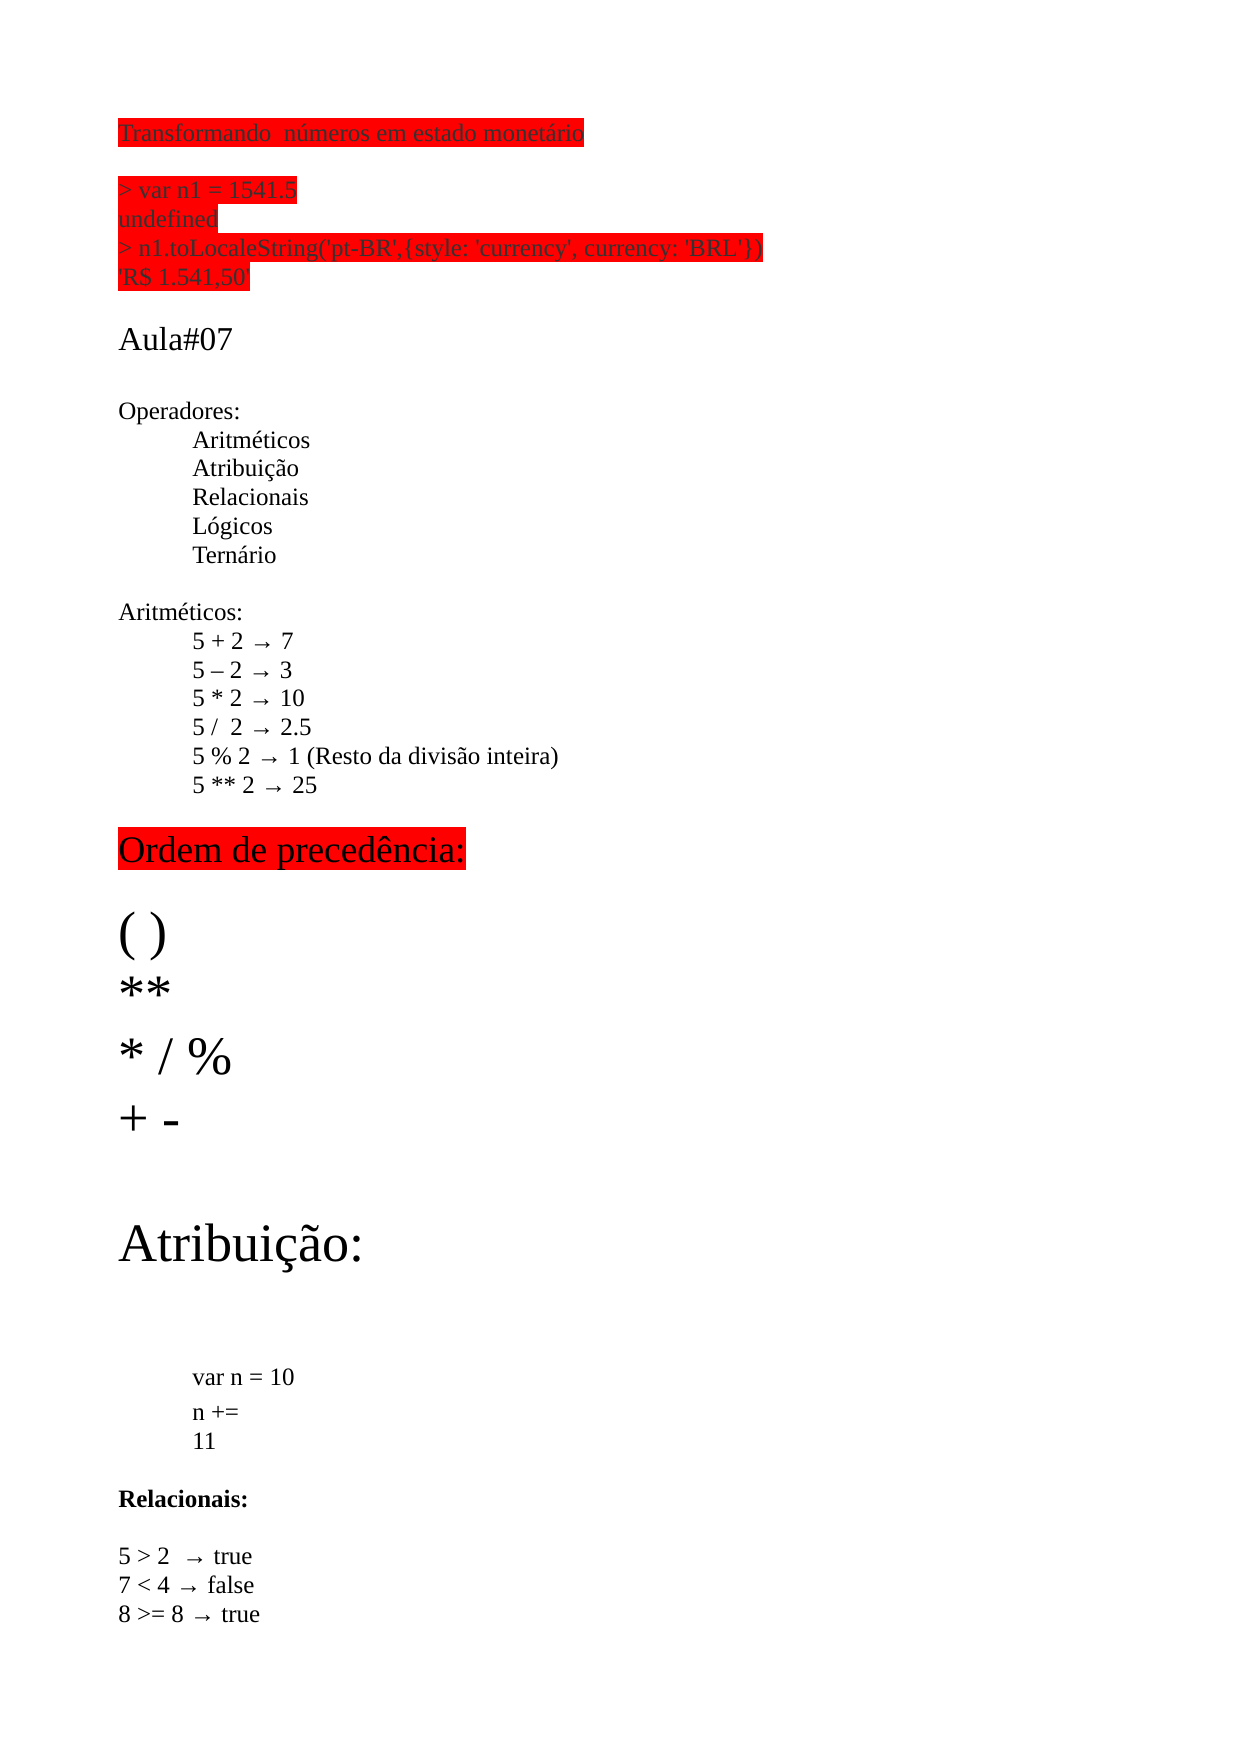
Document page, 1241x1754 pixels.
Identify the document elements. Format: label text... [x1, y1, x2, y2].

text 8 >= 8 → true [118, 1599, 1122, 1627]
text > n1.toLocaleString('pt-BR',{style: 'currency', currency: 'BRL'}) [118, 233, 1122, 262]
text 5 / 2 → 2.5 [118, 712, 1122, 741]
text var n = 10 [118, 1335, 1122, 1397]
text * / % [118, 1024, 1122, 1086]
text 5 ** 2 → 25 [118, 770, 1122, 798]
text 7 < 4 → false [118, 1570, 1122, 1599]
text Ternário [118, 540, 1122, 568]
text Aritméticos [118, 425, 1122, 453]
text undefined [118, 204, 1122, 233]
text Relacionais: [118, 1484, 1122, 1512]
text 11 [118, 1426, 1122, 1455]
text 5 – 2 → 3 [118, 655, 1122, 683]
text ** [118, 961, 1122, 1024]
text n += [118, 1397, 1122, 1426]
text > var n1 = 1541.5 [118, 176, 1122, 204]
text Relacionais [118, 482, 1122, 511]
text Aritméticos: [118, 597, 1122, 626]
text 5 % 2 → 1 (Resto da divisão inteira) [118, 741, 1122, 770]
text Transformando números em estado monetário [118, 118, 1122, 147]
text 'R$ 1.541,50' [118, 262, 1122, 291]
text Atribuição [118, 453, 1122, 482]
text Lógicos [118, 511, 1122, 540]
text 5 + 2 → 7 [118, 626, 1122, 655]
text + - [118, 1086, 1122, 1148]
text 5 * 2 → 10 [118, 683, 1122, 712]
text 5 > 2 → true [118, 1541, 1122, 1570]
text ( ) [118, 899, 1122, 961]
text Operadores: [118, 396, 1122, 425]
text Ordem de precedência: [118, 827, 1122, 899]
text Aula#07 [118, 319, 1122, 358]
text Atribuição: [118, 1211, 1122, 1273]
